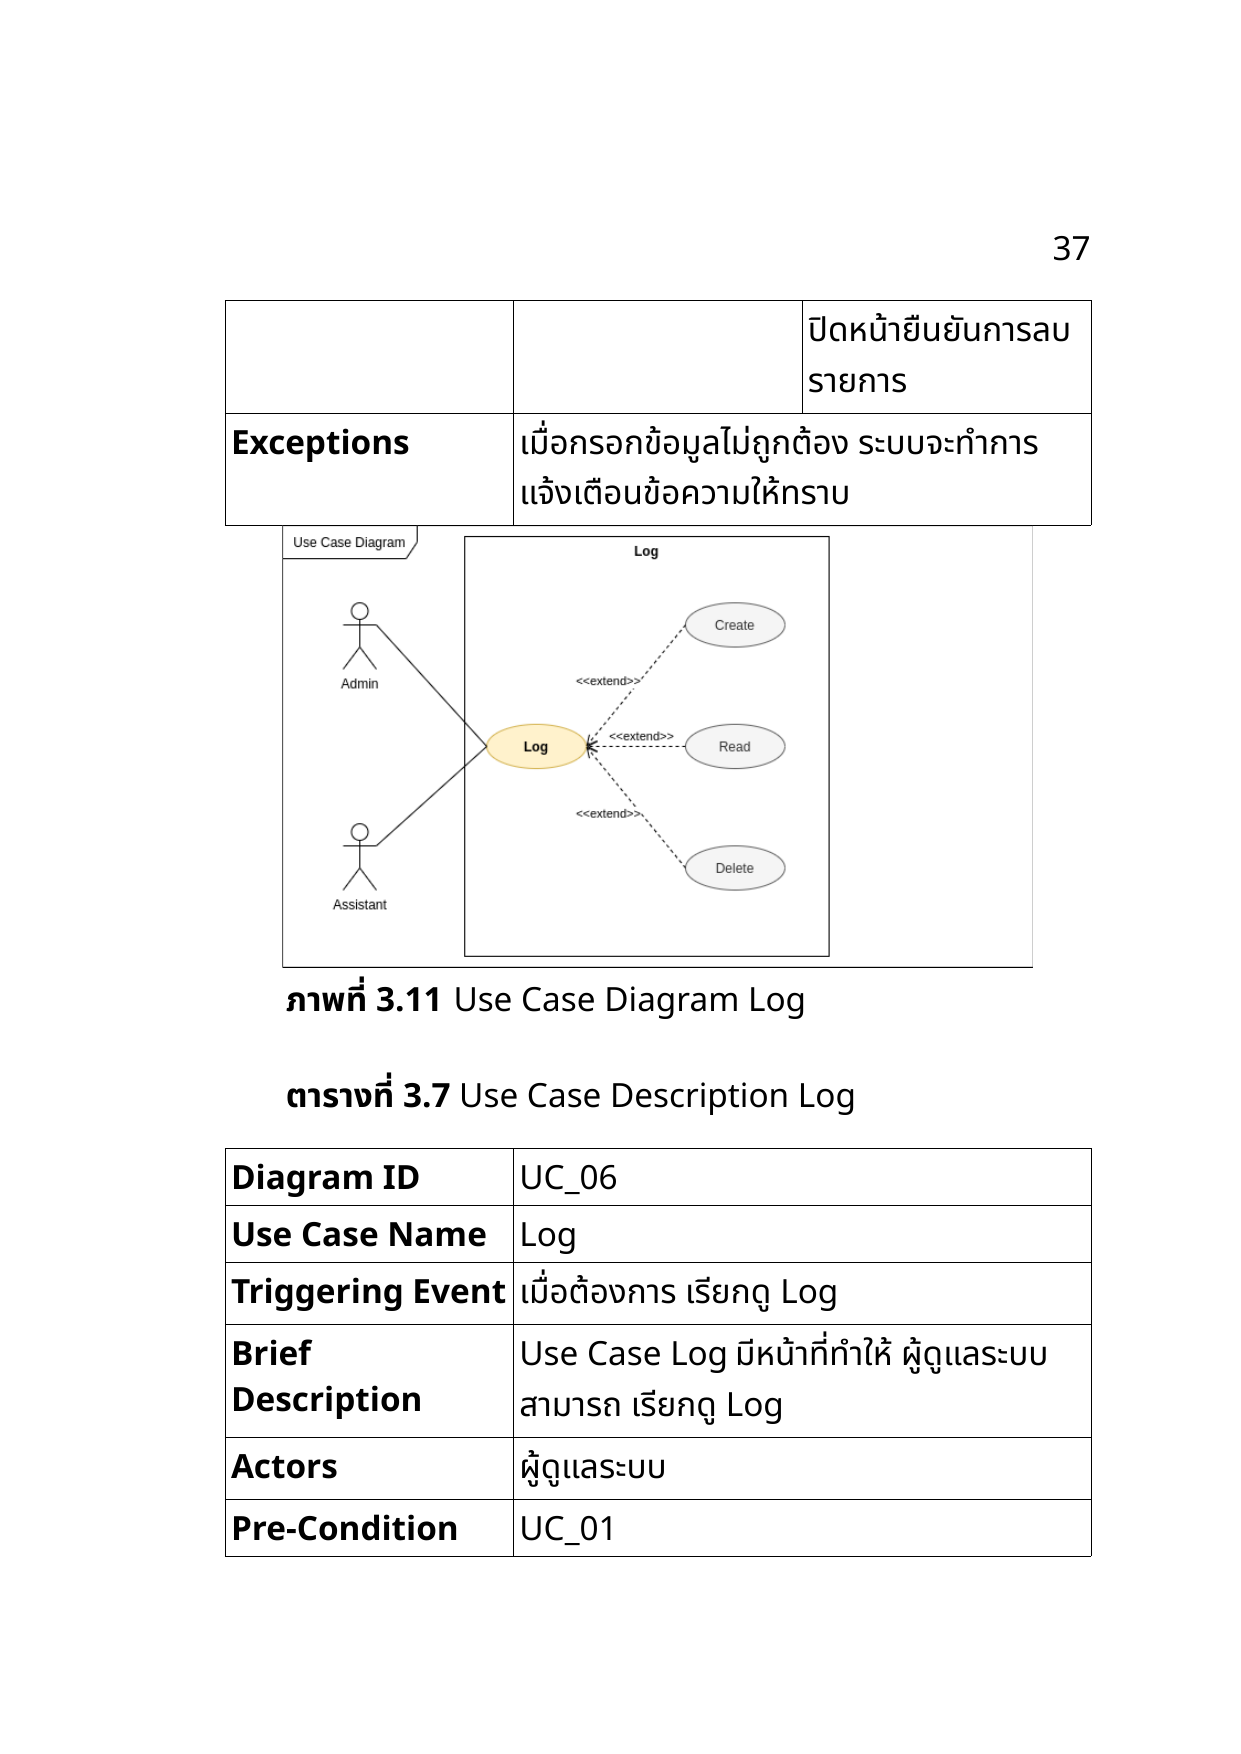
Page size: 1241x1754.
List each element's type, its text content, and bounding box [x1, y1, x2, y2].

table_cell เมื่อต้องการ เรียกดู Log [514, 1263, 1091, 1324]
text ภาพที่ 3.11 Use Case Diagram Log [225, 526, 1091, 1027]
table_header Diagram ID [226, 1149, 513, 1205]
table_cell Pre-Condition [226, 1500, 513, 1556]
table_cell [226, 301, 513, 413]
table_cell Use Case Name [226, 1206, 513, 1262]
table_cell UC_01 [514, 1500, 1091, 1556]
table_cell เมื่อกรอกข้อมูลไม่ถูกต้อง ระบบจะทำการแจ้งเตือนข้อความให้ทราบ [514, 414, 1091, 525]
picture [282, 525, 1033, 968]
table_cell Exceptions [226, 414, 513, 525]
table_cell Log [514, 1206, 1091, 1262]
table_header UC_06 [514, 1149, 1091, 1205]
table_cell [514, 301, 802, 413]
table_cell ผู้ดูแลระบบ [514, 1438, 1091, 1499]
table_cell ปิดหน้ายืนยันการลบรายการ [803, 301, 1091, 413]
text ตารางที่ 3.7 Use Case Description Log [225, 1072, 1091, 1123]
table_cell Brief Description [226, 1325, 513, 1437]
table_cell Triggering Event [226, 1263, 513, 1324]
table_cell Actors [226, 1438, 513, 1499]
table_cell Use Case Logมีหน้าที่ทำให้ ผู้ดูแลระบบ สามารถ เรียกดู Log [514, 1325, 1091, 1437]
